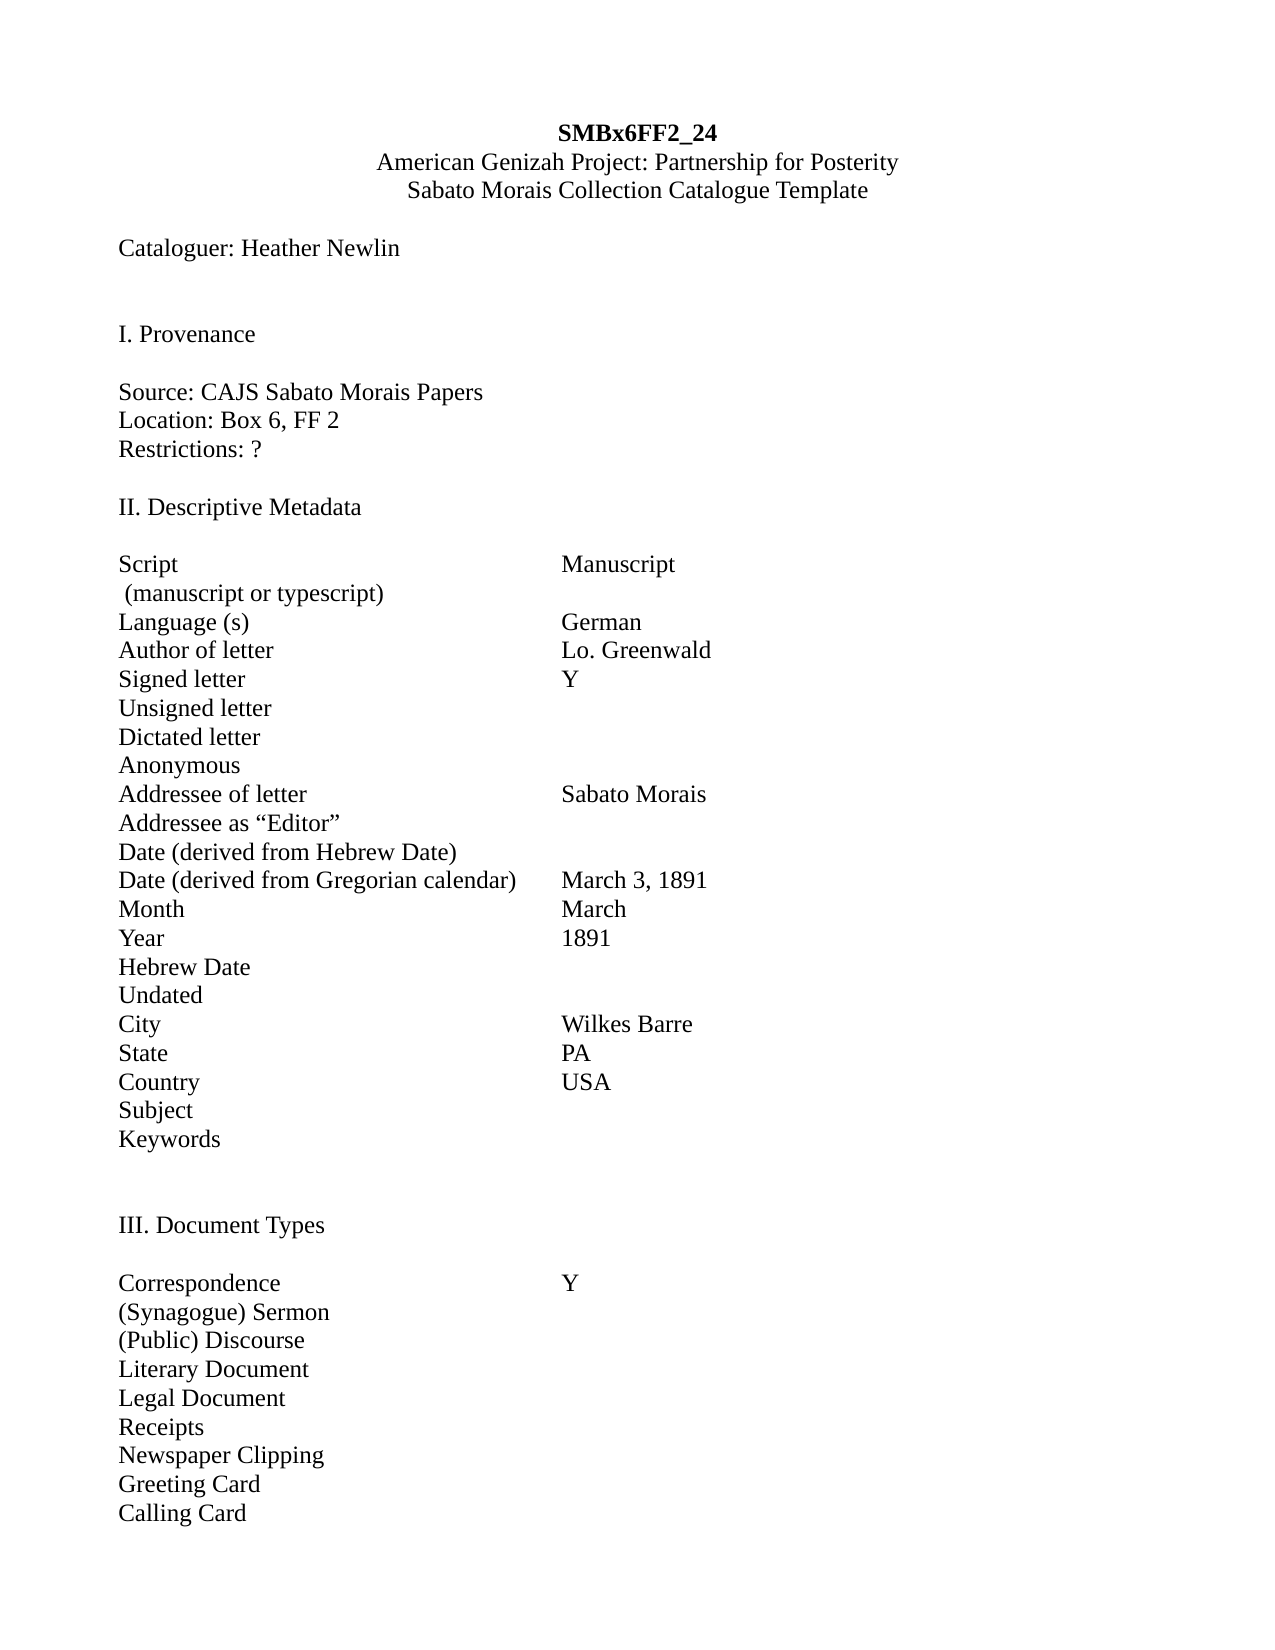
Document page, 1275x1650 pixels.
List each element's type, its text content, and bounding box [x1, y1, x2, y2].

text Author of letter Lo. Greenwald [118, 636, 1157, 664]
text Signed letter Y [118, 664, 1157, 693]
text Sabato Morais Collection Catalogue Template [118, 176, 1157, 204]
text Keywords [118, 1124, 1157, 1153]
text City Wilkes Barre [118, 1009, 1157, 1038]
text Language (s) German [118, 607, 1157, 636]
text Month March [118, 894, 1157, 923]
text Undated [118, 981, 1157, 1009]
text SMBx6FF2_24 [118, 118, 1157, 147]
text Date (derived from Gregorian calendar) March 3, 1891 [118, 866, 1157, 894]
text Addressee as “Editor” [118, 808, 1157, 837]
text Literary Document [118, 1354, 1157, 1383]
text Cataloguer: Heather Newlin [118, 233, 1157, 262]
text Restrictions: ? [118, 434, 1157, 463]
text Greeting Card [118, 1469, 1157, 1498]
text Script Manuscript [118, 549, 1157, 578]
text Hebrew Date [118, 952, 1157, 981]
text Date (derived from Hebrew Date) [118, 837, 1157, 866]
text (Synagogue) Sermon [118, 1297, 1157, 1326]
text Subject [118, 1096, 1157, 1124]
text American Genizah Project: Partnership for Posterity [118, 147, 1157, 176]
text Newspaper Clipping [118, 1441, 1157, 1469]
text State PA [118, 1038, 1157, 1067]
text Unsigned letter [118, 693, 1157, 722]
text Anonymous [118, 751, 1157, 779]
text (Public) Discourse [118, 1326, 1157, 1354]
text Receipts [118, 1412, 1157, 1441]
text Correspondence Y [118, 1268, 1157, 1297]
text Dictated letter [118, 722, 1157, 751]
text (manuscript or typescript) [118, 578, 1157, 607]
text Location: Box 6, FF 2 [118, 406, 1157, 434]
text III. Document Types [118, 1211, 1157, 1239]
text Year 1891 [118, 923, 1157, 952]
text Source: CAJS Sabato Morais Papers [118, 377, 1157, 406]
text II. Descriptive Metadata [118, 492, 1157, 521]
text Calling Card [118, 1498, 1157, 1527]
text Addressee of letter Sabato Morais [118, 779, 1157, 808]
text I. Provenance [118, 319, 1157, 348]
text Country USA [118, 1067, 1157, 1096]
text Legal Document [118, 1383, 1157, 1412]
